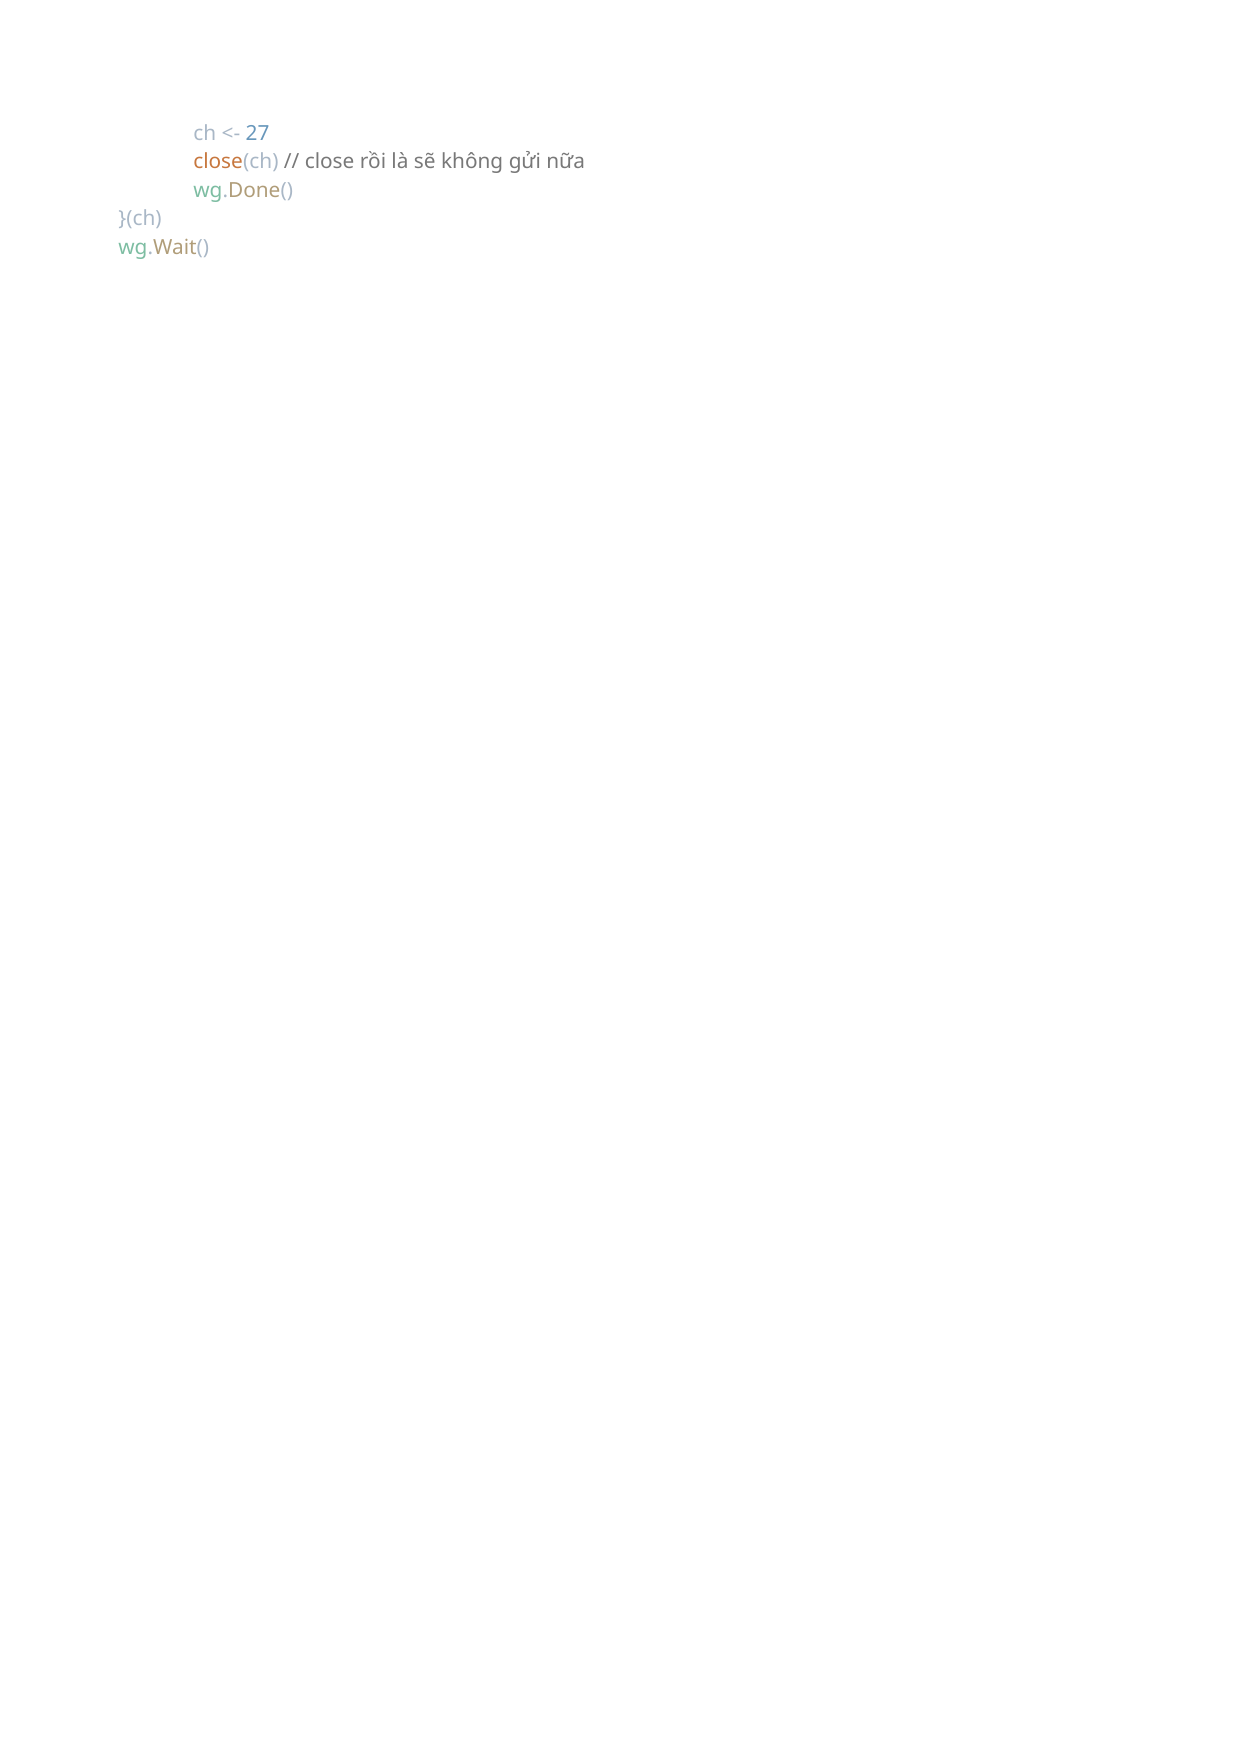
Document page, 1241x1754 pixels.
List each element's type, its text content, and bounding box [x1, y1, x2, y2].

text ch <- 27 close(ch) // close rồi là sẽ không gửi nữa wg.Done() }(ch) wg.Wait() [118, 118, 1122, 260]
